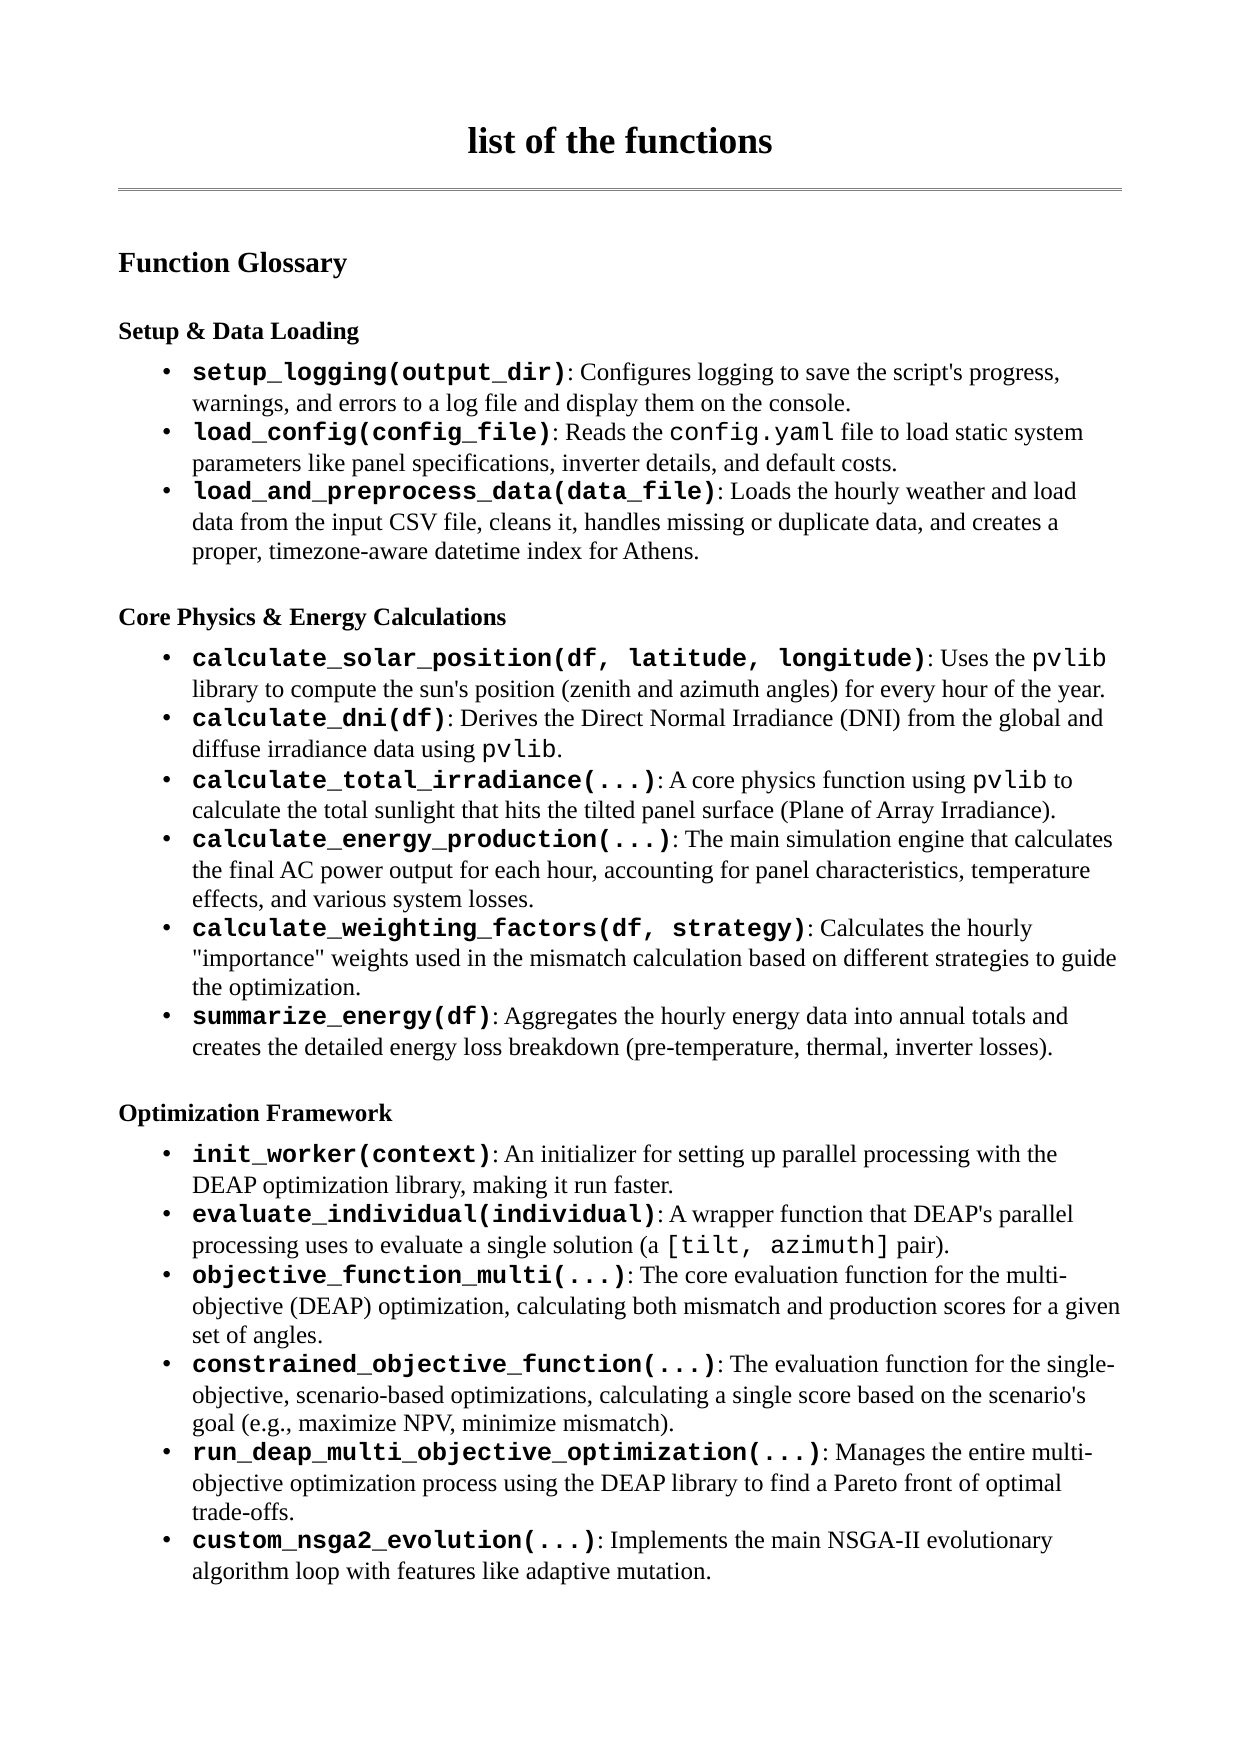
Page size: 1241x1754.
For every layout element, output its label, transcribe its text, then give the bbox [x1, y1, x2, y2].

list init_worker(context): An initializer for setting up parallel processing with the DEAP optimization library, making it run faster. [162, 1139, 1122, 1199]
list calculate_total_irradiance(...): A core physics function using pvlib to calculate the total sunlight that hits the tilted panel surface (Plane of Array Irradiance). [162, 765, 1122, 824]
text list of the functions [118, 118, 1122, 161]
list custom_nsga2_evolution(...): Implements the main NSGA-II evolutionary algorithm loop with features like adaptive mutation. [162, 1526, 1122, 1585]
list calculate_solar_position(df, latitude, longitude): Uses the pvlib library to compute the sun's position (zenith and azimuth angles) for every hour of the year. [162, 643, 1122, 703]
subtitle Optimization Framework [118, 1098, 1122, 1127]
list setup_logging(output_dir): Configures logging to save the script's progress, warnings, and errors to a log file and display them on the console. [162, 357, 1122, 417]
list run_deap_multi_objective_optimization(...): Manages the entire multi-objective optimization process using the DEAP library to find a Pareto front of optimal trade-offs. [162, 1437, 1122, 1526]
list load_config(config_file): Reads the config.yaml file to load static system parameters like panel specifications, inverter details, and default costs. [162, 417, 1122, 476]
subtitle Function Glossary [118, 245, 1122, 278]
list load_and_preprocess_data(data_file): Loads the hourly weather and load data from the input CSV file, cleans it, handles missing or duplicate data, and creates a proper, timezone-aware datetime index for Athens. [162, 476, 1122, 565]
subtitle Setup & Data Loading [118, 316, 1122, 345]
list summarize_energy(df): Aggregates the hourly energy data into annual totals and creates the detailed energy loss breakdown (pre-temperature, thermal, inverter losses). [162, 1001, 1122, 1061]
list evaluate_individual(individual): A wrapper function that DEAP's parallel processing uses to evaluate a single solution (a [tilt, azimuth] pair). [162, 1199, 1122, 1261]
subtitle Core Physics & Energy Calculations [118, 602, 1122, 631]
list calculate_energy_production(...): The main simulation engine that calculates the final AC power output for each hour, accounting for panel characteristics, temperature effects, and various system losses. [162, 824, 1122, 913]
list objective_function_multi(...): The core evaluation function for the multi-objective (DEAP) optimization, calculating both mismatch and production scores for a given set of angles. [162, 1261, 1122, 1349]
list calculate_dni(df): Derives the Direct Normal Irradiance (DNI) from the global and diffuse irradiance data using pvlib. [162, 703, 1122, 765]
list constrained_objective_function(...): The evaluation function for the single-objective, scenario-based optimizations, calculating a single score based on the scenario's goal (e.g., maximize NPV, minimize mismatch). [162, 1349, 1122, 1437]
list calculate_weighting_factors(df, strategy): Calculates the hourly "importance" weights used in the mismatch calculation based on different strategies to guide the optimization. [162, 913, 1122, 1001]
